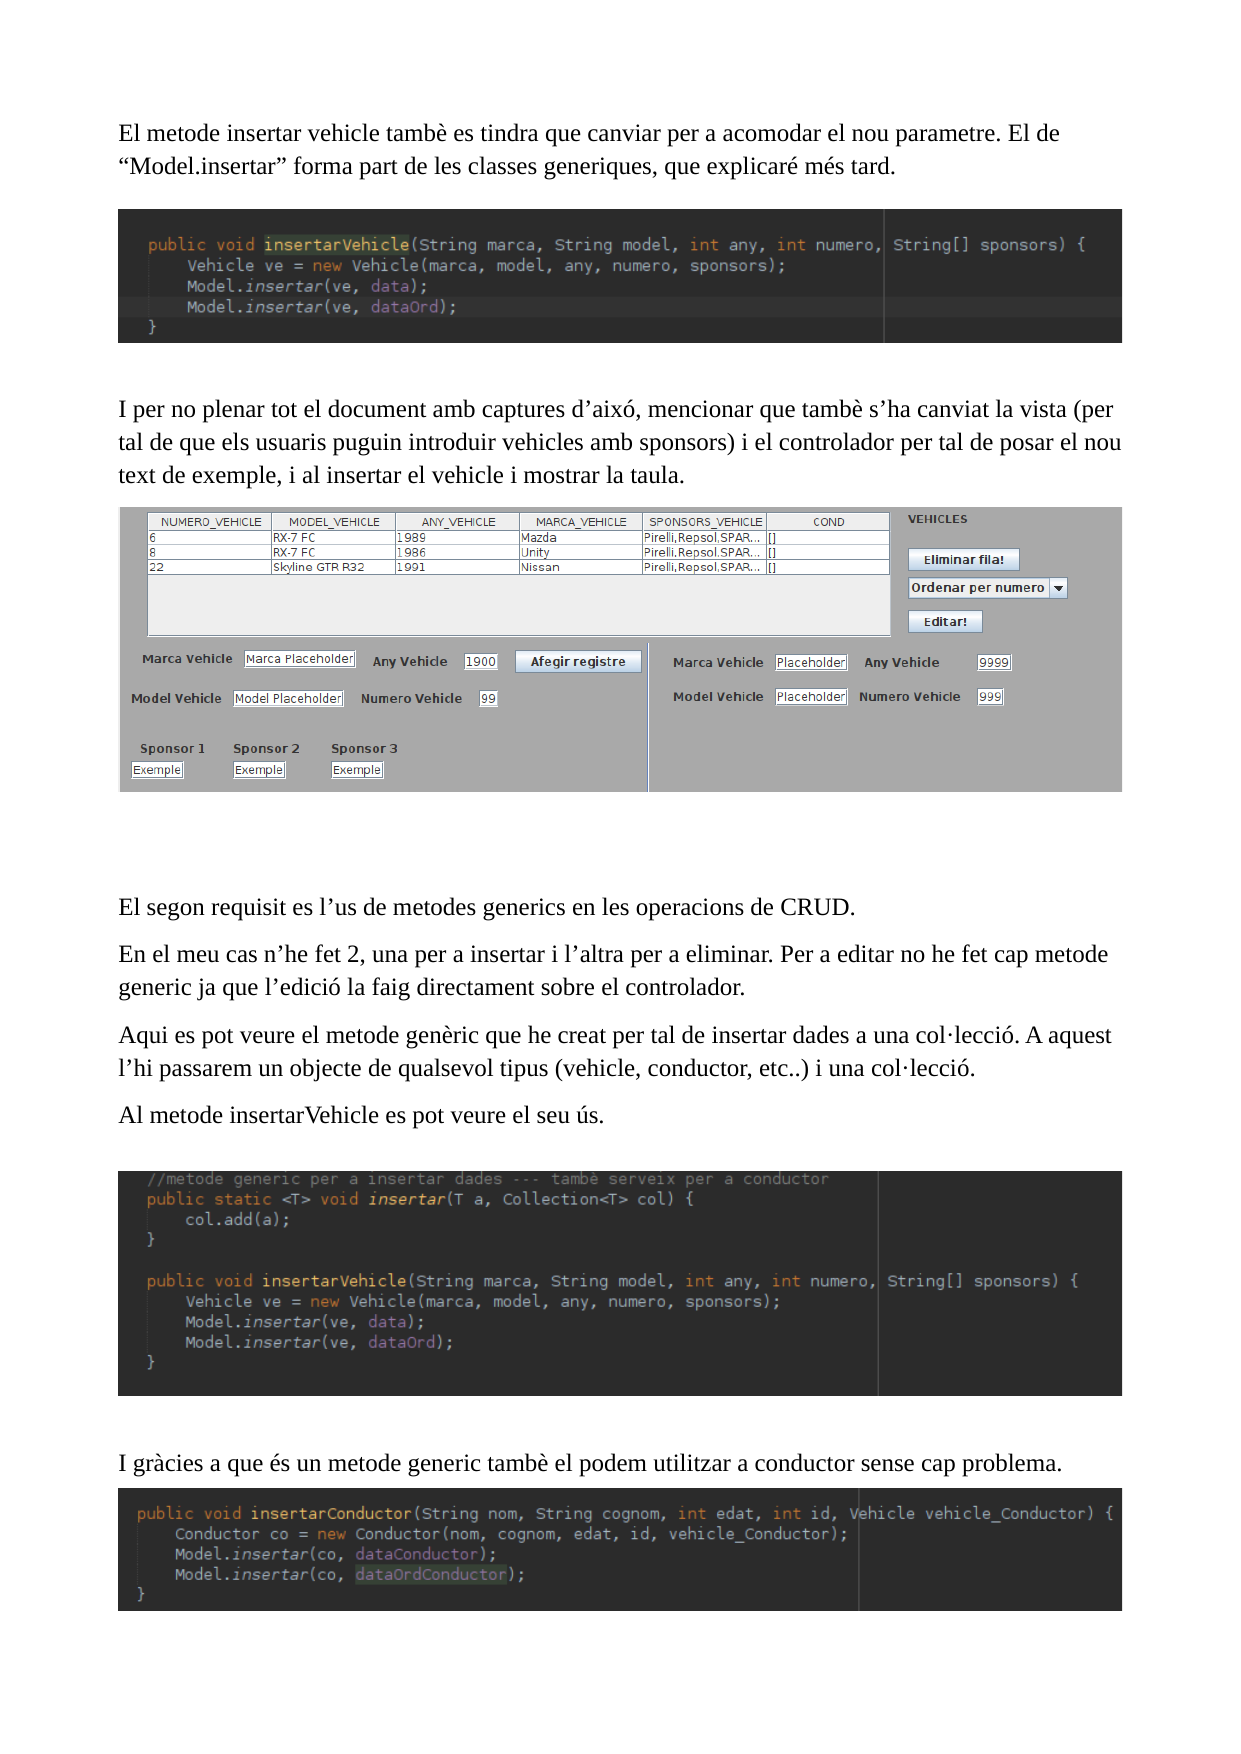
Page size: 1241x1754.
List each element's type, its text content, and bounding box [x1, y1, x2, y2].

text El segon requisit es l’us de metodes generics en les operacions de CRUD. [118, 892, 1122, 920]
text I gràcies a que és un metode generic tambè el podem utilitzar a conductor sense cap problema. [118, 1448, 1122, 1477]
text El metode insertar vehicle tambè es tindra que canviar per a acomodar el nou parametre. El de “Model.insertar” forma part de les classes generiques, que explicaré més tard. [118, 118, 1122, 180]
picture [118, 1171, 1123, 1396]
picture [118, 209, 1123, 343]
picture [118, 1488, 1123, 1611]
picture [118, 507, 1123, 792]
text Al metode insertarVehicle es pot veure el seu ús. [118, 1100, 1122, 1129]
text En el meu cas n’he fet 2, una per a insertar i l’altra per a eliminar. Per a editar no he fet cap metode generic ja que l’edició la faig directament sobre el controlador. [118, 939, 1122, 1001]
text I per no plenar tot el document amb captures d’aixó, mencionar que tambè s’ha canviat la vista (per tal de que els usuaris puguin introduir vehicles amb sponsors) i el controlador per tal de posar el nou text de exemple, i al insertar el vehicle i mostrar la taula. [118, 394, 1122, 489]
text Aqui es pot veure el metode genèric que he creat per tal de insertar dades a una col·lecció. A aquest l’hi passarem un objecte de qualsevol tipus (vehicle, conductor, etc..) i una col·lecció. [118, 1020, 1122, 1082]
